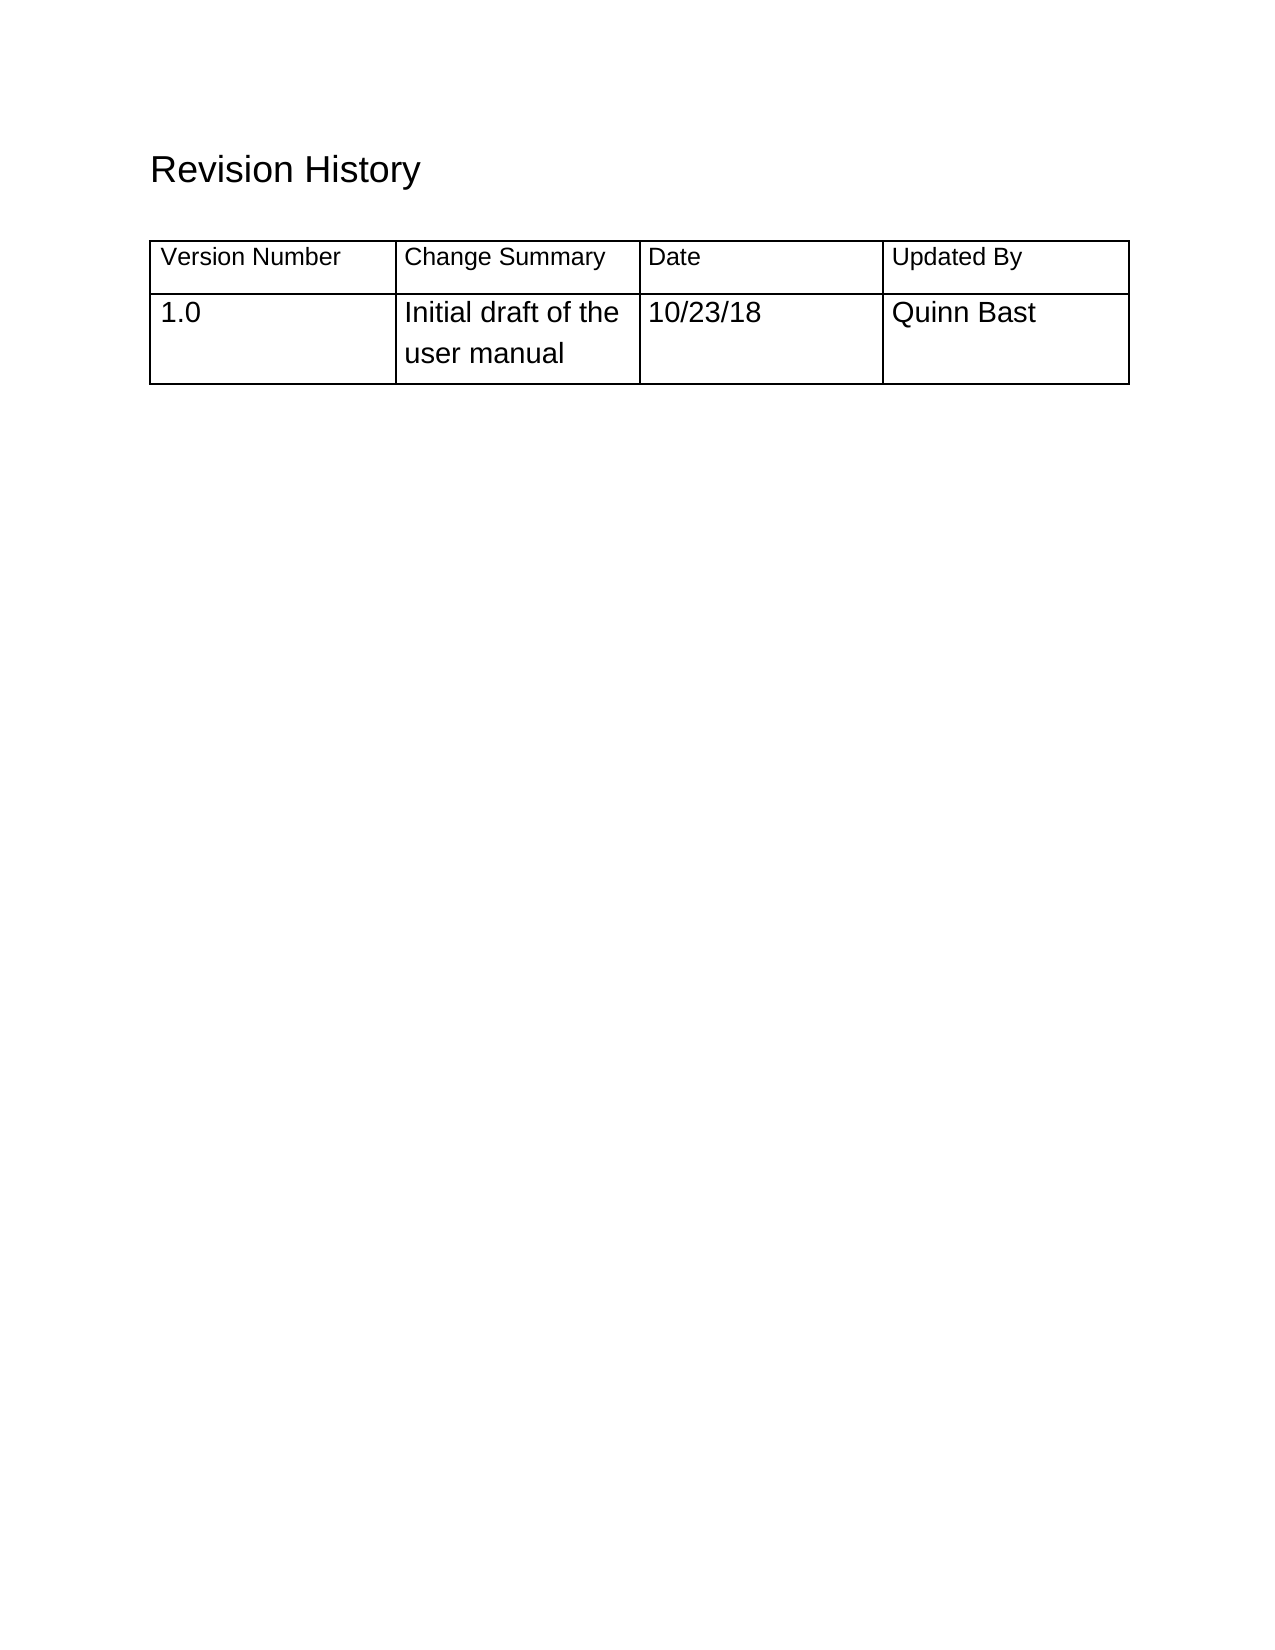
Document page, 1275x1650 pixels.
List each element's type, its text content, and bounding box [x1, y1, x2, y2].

table_cell Quinn Bast [884, 295, 1128, 336]
table_cell Initial draft of the [397, 295, 639, 336]
table_cell 10/23/18 [641, 295, 882, 336]
table_cell [884, 284, 1128, 293]
table_cell user manual [397, 336, 639, 376]
table_header Change Summary [397, 242, 639, 284]
table_cell [884, 376, 1128, 383]
table_cell 1.0 [151, 295, 395, 336]
table_header Updated By [884, 242, 1128, 284]
table_cell [151, 336, 395, 376]
table_cell [884, 336, 1128, 376]
table_cell [641, 376, 882, 383]
text Revision History [150, 147, 1127, 190]
table_cell [641, 336, 882, 376]
table_cell [151, 376, 395, 383]
table_header Version Number [151, 242, 395, 284]
table_cell [151, 284, 395, 293]
table_cell [397, 284, 639, 293]
table_cell [641, 284, 882, 293]
table_cell [397, 376, 639, 383]
table_header Date [641, 242, 882, 284]
